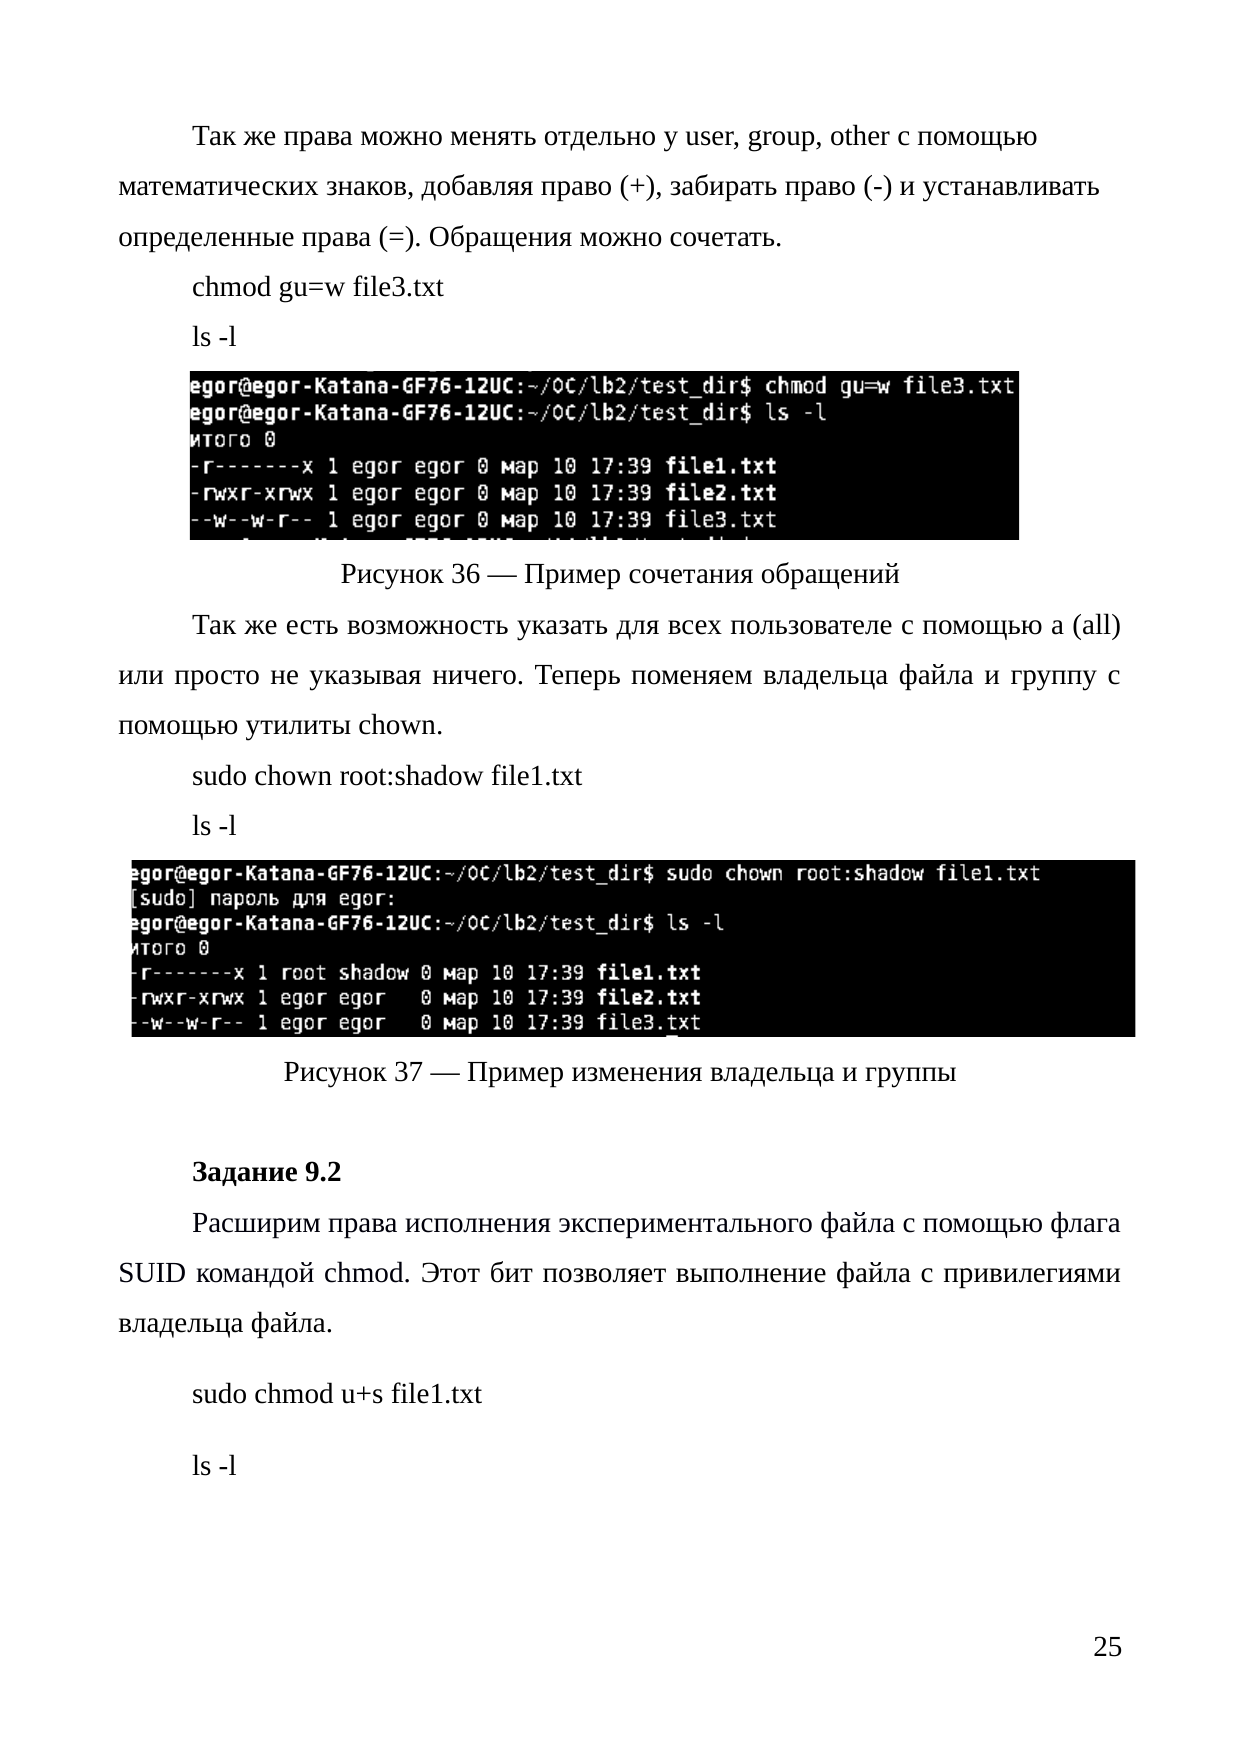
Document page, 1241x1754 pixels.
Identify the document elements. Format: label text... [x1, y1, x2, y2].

subtitle Так же права можно менять отдельно у user, group, other с помощью математических знаков, добавляя право (+), забирать право (-) и устанавливать определенные права (=). Обращения можно сочетать. [118, 118, 1122, 252]
subtitle sudo chmod u+s file1.txt [118, 1376, 1122, 1410]
subtitle Расширим права исполнения экспериментального файла с помощью флага SUID командой chmod. Этот бит позволяет выполнение файла с привилегиями владельца файла. [118, 1205, 1122, 1339]
subtitle sudo chown root:shadow file1.txt [118, 758, 1122, 791]
picture [131, 860, 1136, 1037]
subtitle ls -l [118, 1448, 1122, 1481]
subtitle Рисунок 36 — Пример сочетания обращений [118, 521, 1122, 590]
picture [189, 371, 1020, 540]
subtitle Рисунок 37 — Пример изменения владельца и группы [118, 858, 1122, 1087]
subtitle chmod gu=w file3.txt [118, 269, 1122, 303]
subtitle Так же есть возможность указать для всех пользователе с помощью a (all) или просто не указывая ничего. Теперь поменяем владельца файла и группу с помощью утилиты chown. [118, 607, 1122, 741]
subtitle ls -l [118, 319, 1122, 353]
subtitle Задание 9.2 [118, 1154, 1122, 1188]
subtitle ls -l [118, 808, 1122, 842]
